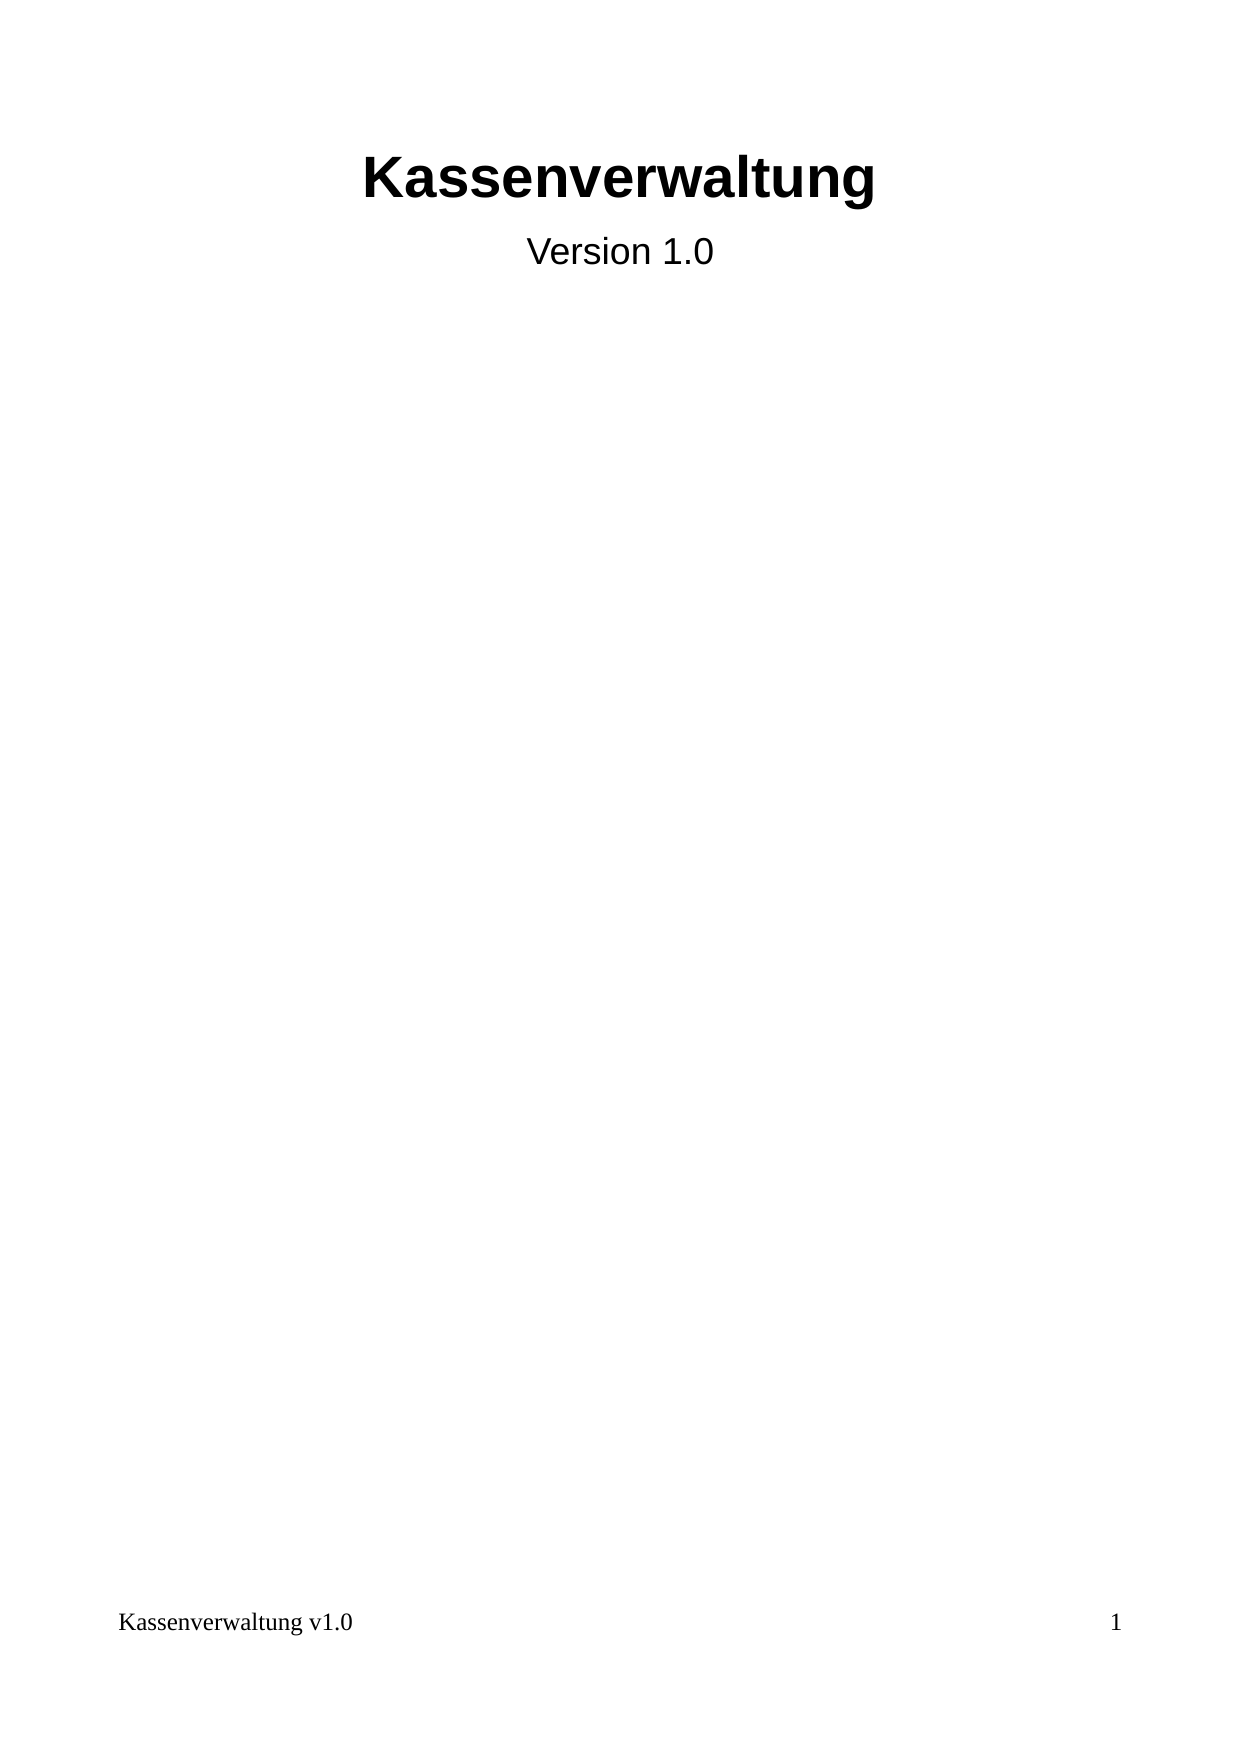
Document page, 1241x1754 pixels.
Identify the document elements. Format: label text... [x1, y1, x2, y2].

title Kassenverwaltung [118, 143, 1122, 210]
subtitle Version 1.0 [118, 229, 1122, 272]
